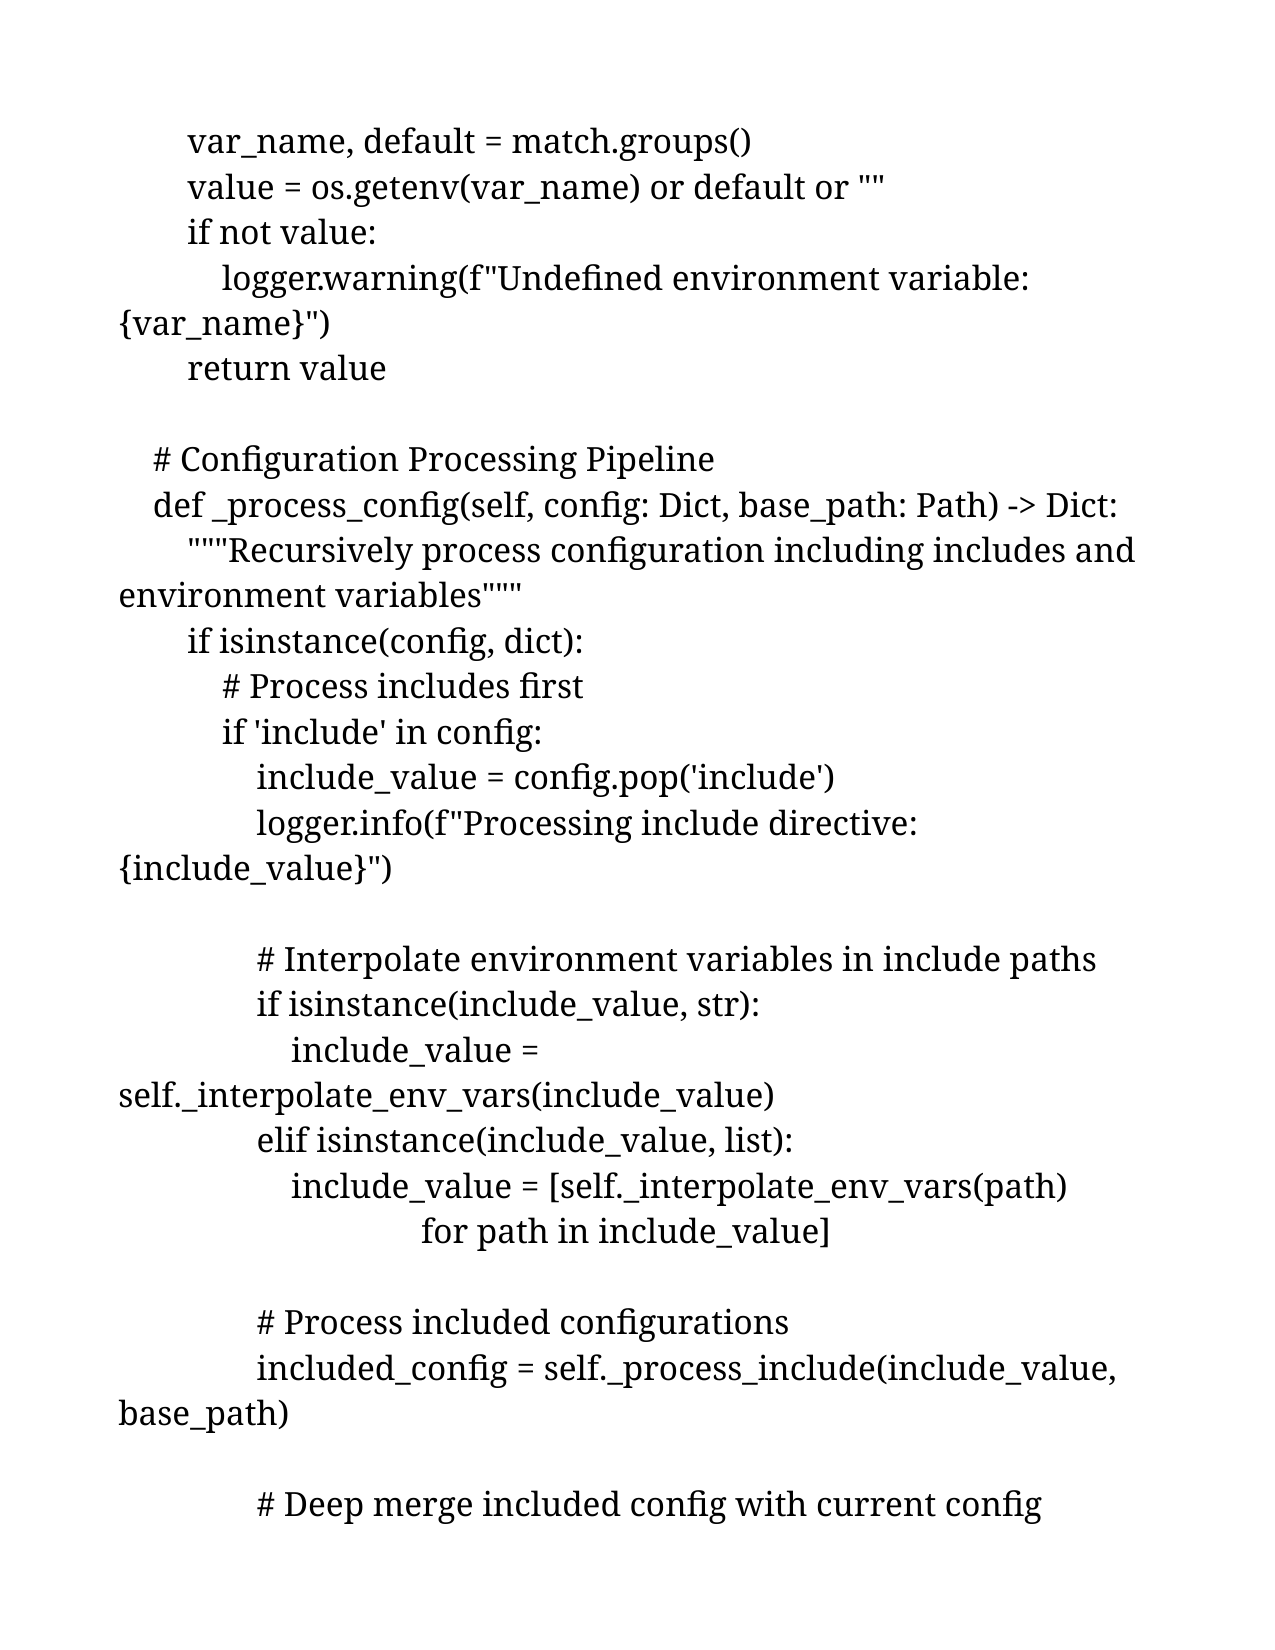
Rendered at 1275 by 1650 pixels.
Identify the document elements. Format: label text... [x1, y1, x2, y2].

text # Process includes first [118, 663, 1157, 708]
text for path in include_value] [118, 1208, 1157, 1253]
text """Recursively process configuration including includes and environment variables""" [118, 527, 1157, 618]
text if isinstance(config, dict): [118, 618, 1157, 663]
text var_name, default = match.groups() [118, 118, 1157, 163]
text def _process_config(self, config: Dict, base_path: Path) -> Dict: [118, 481, 1157, 527]
text return value [118, 345, 1157, 391]
text logger.warning(f"Undefined environment variable: {var_name}") [118, 254, 1157, 345]
text logger.info(f"Processing include directive: {include_value}") [118, 799, 1157, 890]
text elif isinstance(include_value, list): [118, 1117, 1157, 1163]
text # Interpolate environment variables in include paths [118, 936, 1157, 981]
text # Configuration Processing Pipeline [118, 436, 1157, 481]
text if not value: [118, 209, 1157, 254]
text include_value = self._interpolate_env_vars(include_value) [118, 1026, 1157, 1117]
text included_config = self._process_include(include_value, base_path) [118, 1344, 1157, 1435]
text if isinstance(include_value, str): [118, 981, 1157, 1026]
text # Process included configurations [118, 1299, 1157, 1344]
text if 'include' in config: [118, 708, 1157, 754]
text include_value = [self._interpolate_env_vars(path) [118, 1163, 1157, 1208]
text value = os.getenv(var_name) or default or "" [118, 163, 1157, 209]
text # Deep merge included config with current config [118, 1481, 1157, 1526]
text include_value = config.pop('include') [118, 754, 1157, 799]
